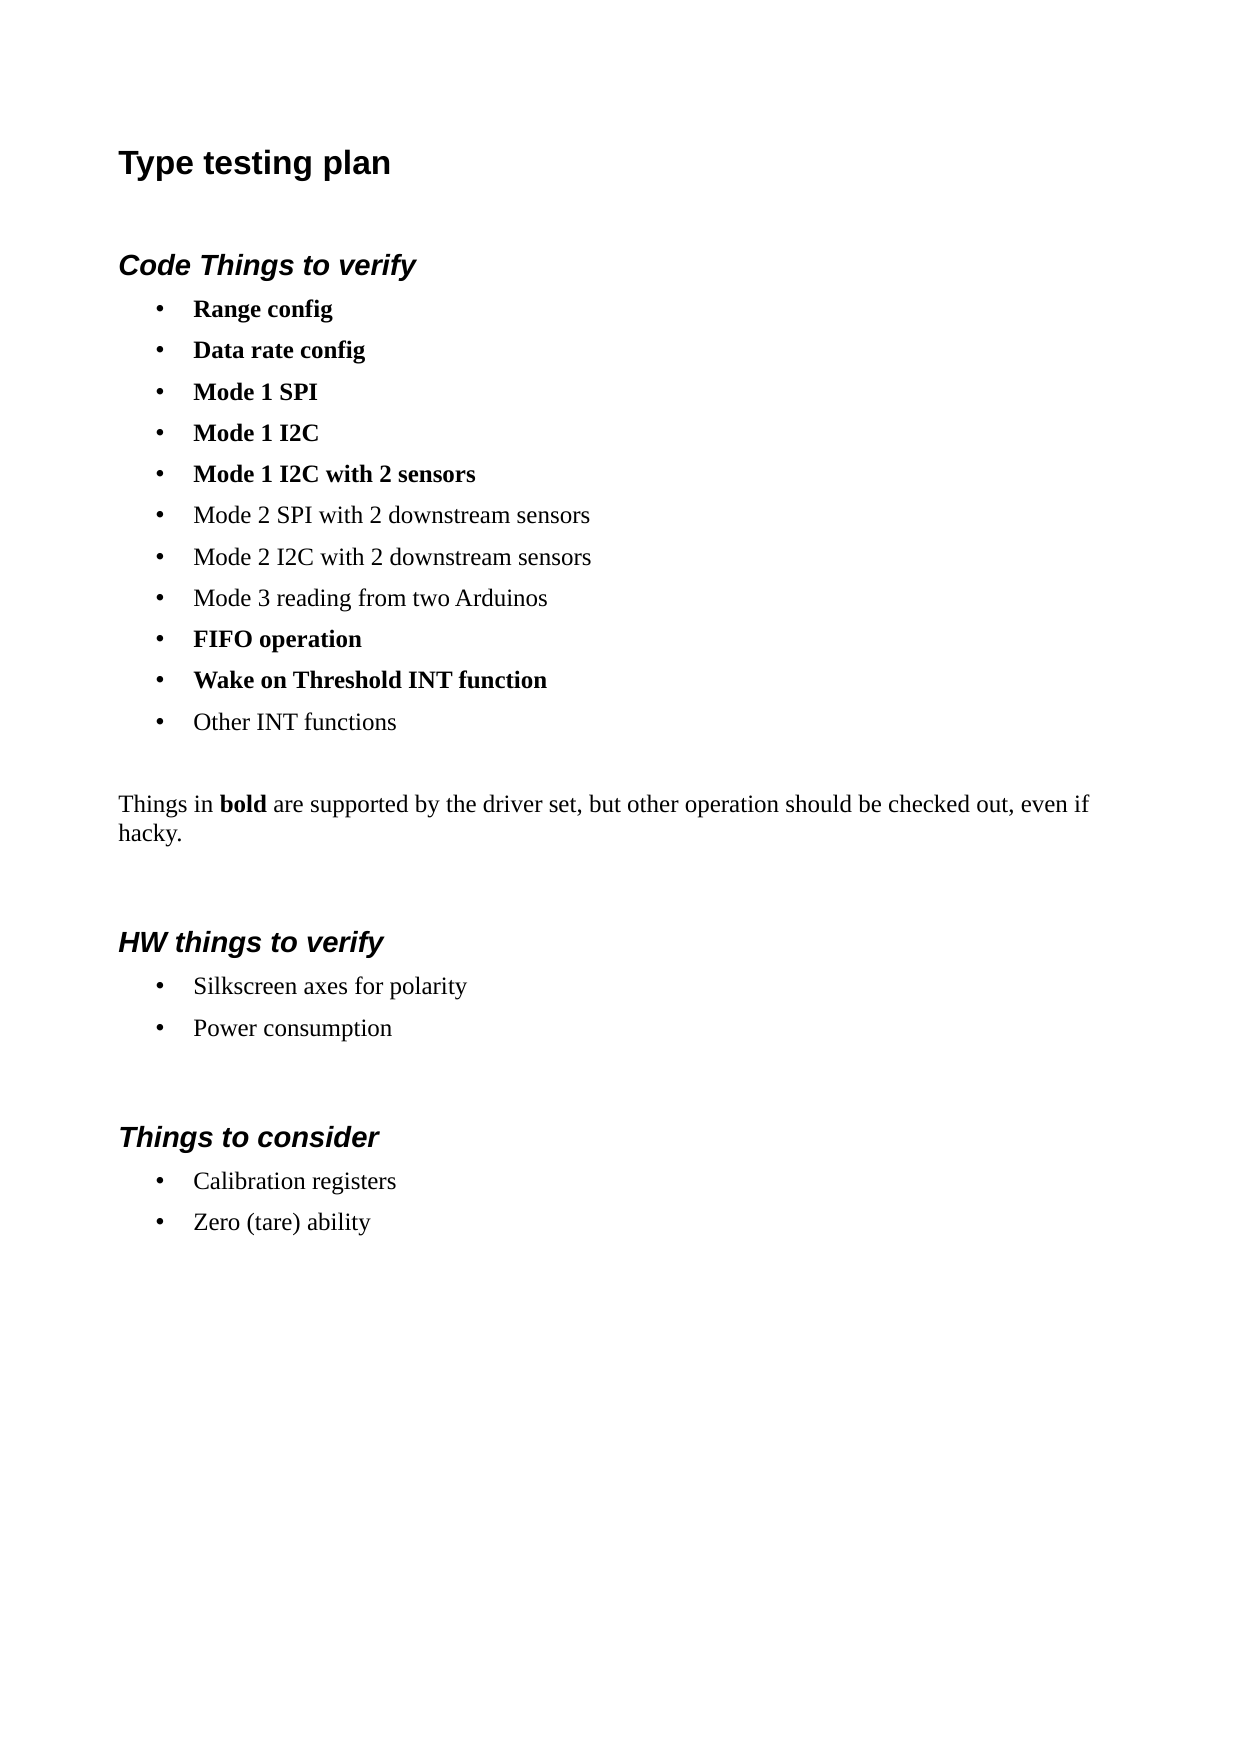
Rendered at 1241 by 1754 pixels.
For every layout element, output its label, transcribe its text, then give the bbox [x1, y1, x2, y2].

list Data rate config [156, 335, 1122, 364]
list Mode 3 reading from two Arduinos [156, 583, 1122, 612]
list Calibration registers [156, 1166, 1122, 1195]
list Silkscreen axes for polarity [156, 971, 1122, 1000]
list Mode 2 SPI with 2 downstream sensors [156, 500, 1122, 529]
subtitle Code Things to verify [118, 248, 1122, 282]
list FIFO operation [156, 624, 1122, 653]
list Range config [156, 294, 1122, 323]
subtitle HW things to verify [118, 925, 1122, 959]
list Other INT functions [156, 707, 1122, 735]
list Wake on Threshold INT function [156, 665, 1122, 694]
text Things in bold are supported by the driver set, but other operation should be checked out, even if hacky. [118, 789, 1122, 847]
subtitle Things to consider [118, 1120, 1122, 1154]
list Power consumption [156, 1013, 1122, 1041]
list Mode 1 I2C with 2 sensors [156, 459, 1122, 488]
list Zero (tare) ability [156, 1207, 1122, 1236]
subtitle Type testing plan [118, 143, 1122, 182]
list Mode 1 SPI [156, 377, 1122, 405]
list Mode 1 I2C [156, 418, 1122, 447]
list Mode 2 I2C with 2 downstream sensors [156, 542, 1122, 570]
